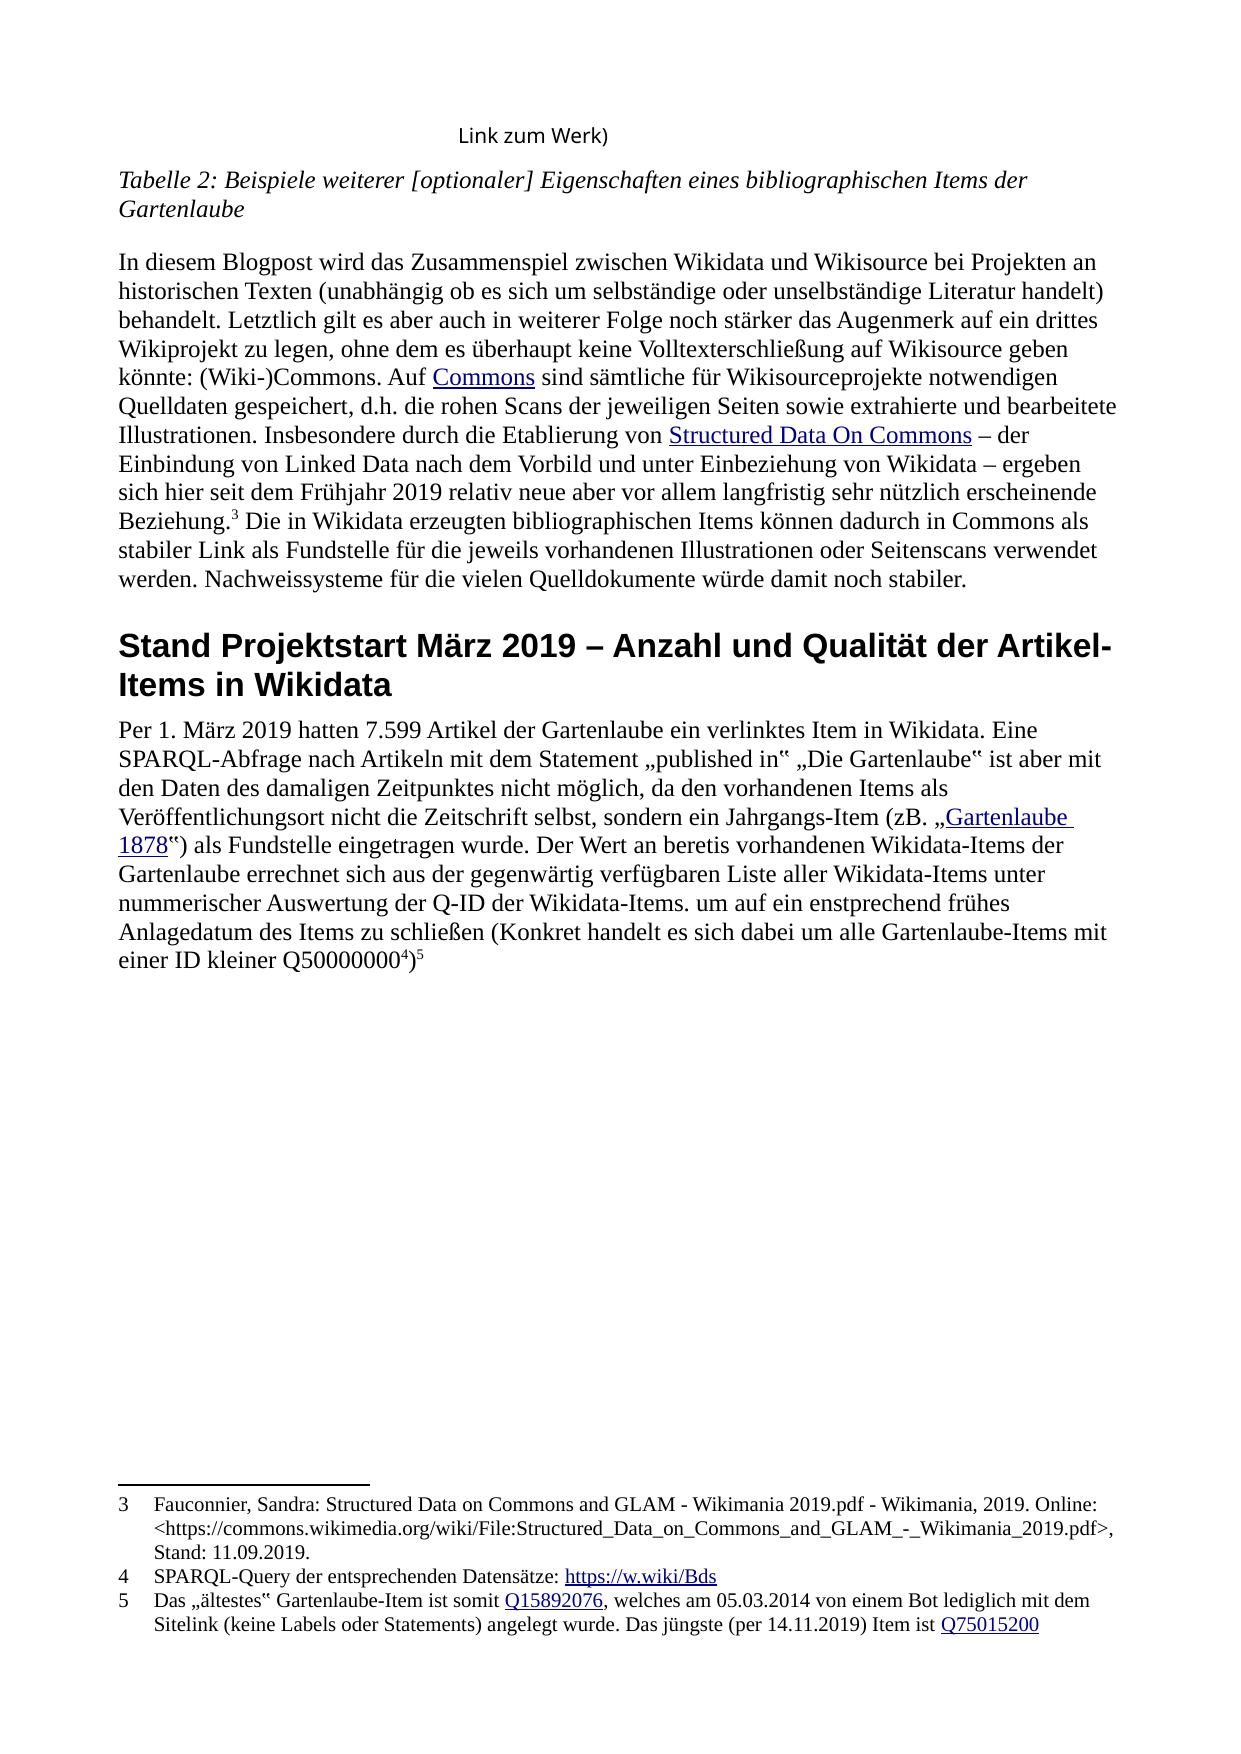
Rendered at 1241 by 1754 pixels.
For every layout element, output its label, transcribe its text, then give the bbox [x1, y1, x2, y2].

table_cell Link zum Werk) [455, 118, 765, 152]
text Tabelle 2: Beispiele weiterer [optionaler] Eigenschaften eines bibliographischen Items der Gartenlaube [118, 165, 1122, 222]
text Fauconnier, Sandra: Structured Data on Commons and GLAM - Wikimania 2019.pdf - Wikimania, 2019. Online: <https://commons.wikimedia.org/wiki/File:Structured_Data_on_Commons_and_GLAM_-_Wikimania_2019.pdf>, Stand: 11.09.2019. [118, 1491, 1122, 1564]
text In diesem Blogpost wird das Zusammenspiel zwischen Wikidata und Wikisource bei Projekten an historischen Texten (unabhängig ob es sich um selbständige oder unselbständige Literatur handelt) behandelt. Letztlich gilt es aber auch in weiterer Folge noch stärker das Augenmerk auf ein drittes Wikiprojekt zu legen, ohne dem es überhaupt keine Volltexterschließung auf Wikisource geben könnte: (Wiki-)Commons. Auf Commons sind sämtliche für Wikisourceprojekte notwendigen Quelldaten gespeichert, d.h. die rohen Scans der jeweiligen Seiten sowie extrahierte und bearbeitete Illustrationen. Insbesondere durch die Etablierung von Structured Data On Commons – der Einbindung von Linked Data nach dem Vorbild und unter Einbeziehung von Wikidata – ergeben sich hier seit dem Frühjahr 2019 relativ neue aber vor allem langfristig sehr nützlich erscheinende Beziehung. Die in Wikidata erzeugten bibliographischen Items können dadurch in Commons als stabiler Link als Fundstelle für die jeweils vorhandenen Illustrationen oder Seitenscans verwendet werden. Nachweissysteme für die vielen Quelldokumente würde damit noch stabiler. [118, 247, 1122, 592]
table_cell [765, 118, 1122, 152]
subtitle Stand Projektstart März 2019 – Anzahl und Qualität der Artikel-Items in Wikidata [118, 626, 1122, 703]
text Das „ältestes‟ Gartenlaube-Item ist somit Q15892076, welches am 05.03.2014 von einem Bot lediglich mit dem Sitelink (keine Labels oder Statements) angelegt wurde. Das jüngste (per 14.11.2019) Item ist Q75015200 [118, 1588, 1122, 1636]
text Per 1. März 2019 hatten 7.599 Artikel der Gartenlaube ein verlinktes Item in Wikidata. Eine SPARQL-Abfrage nach Artikeln mit dem Statement „published in‟ „Die Gartenlaube‟ ist aber mit den Daten des damaligen Zeitpunktes nicht möglich, da den vorhandenen Items als Veröffentlichungsort nicht die Zeitschrift selbst, sondern ein Jahrgangs-Item (zB. „Gartenlaube 1878‟) als Fundstelle eingetragen wurde. Der Wert an beretis vorhandenen Wikidata-Items der Gartenlaube errechnet sich aus der gegenwärtig verfügbaren Liste aller Wikidata-Items unter nummerischer Auswertung der Q-ID der Wikidata-Items. um auf ein enstprechend frühes Anlagedatum des Items zu schließen (Konkret handelt es sich dabei um alle Gartenlaube-Items mit einer ID kleiner Q50000000) [118, 716, 1122, 974]
text SPARQL-Query der entsprechenden Datensätze: https://w.wiki/Bds [118, 1564, 1122, 1588]
table_cell [118, 118, 455, 152]
